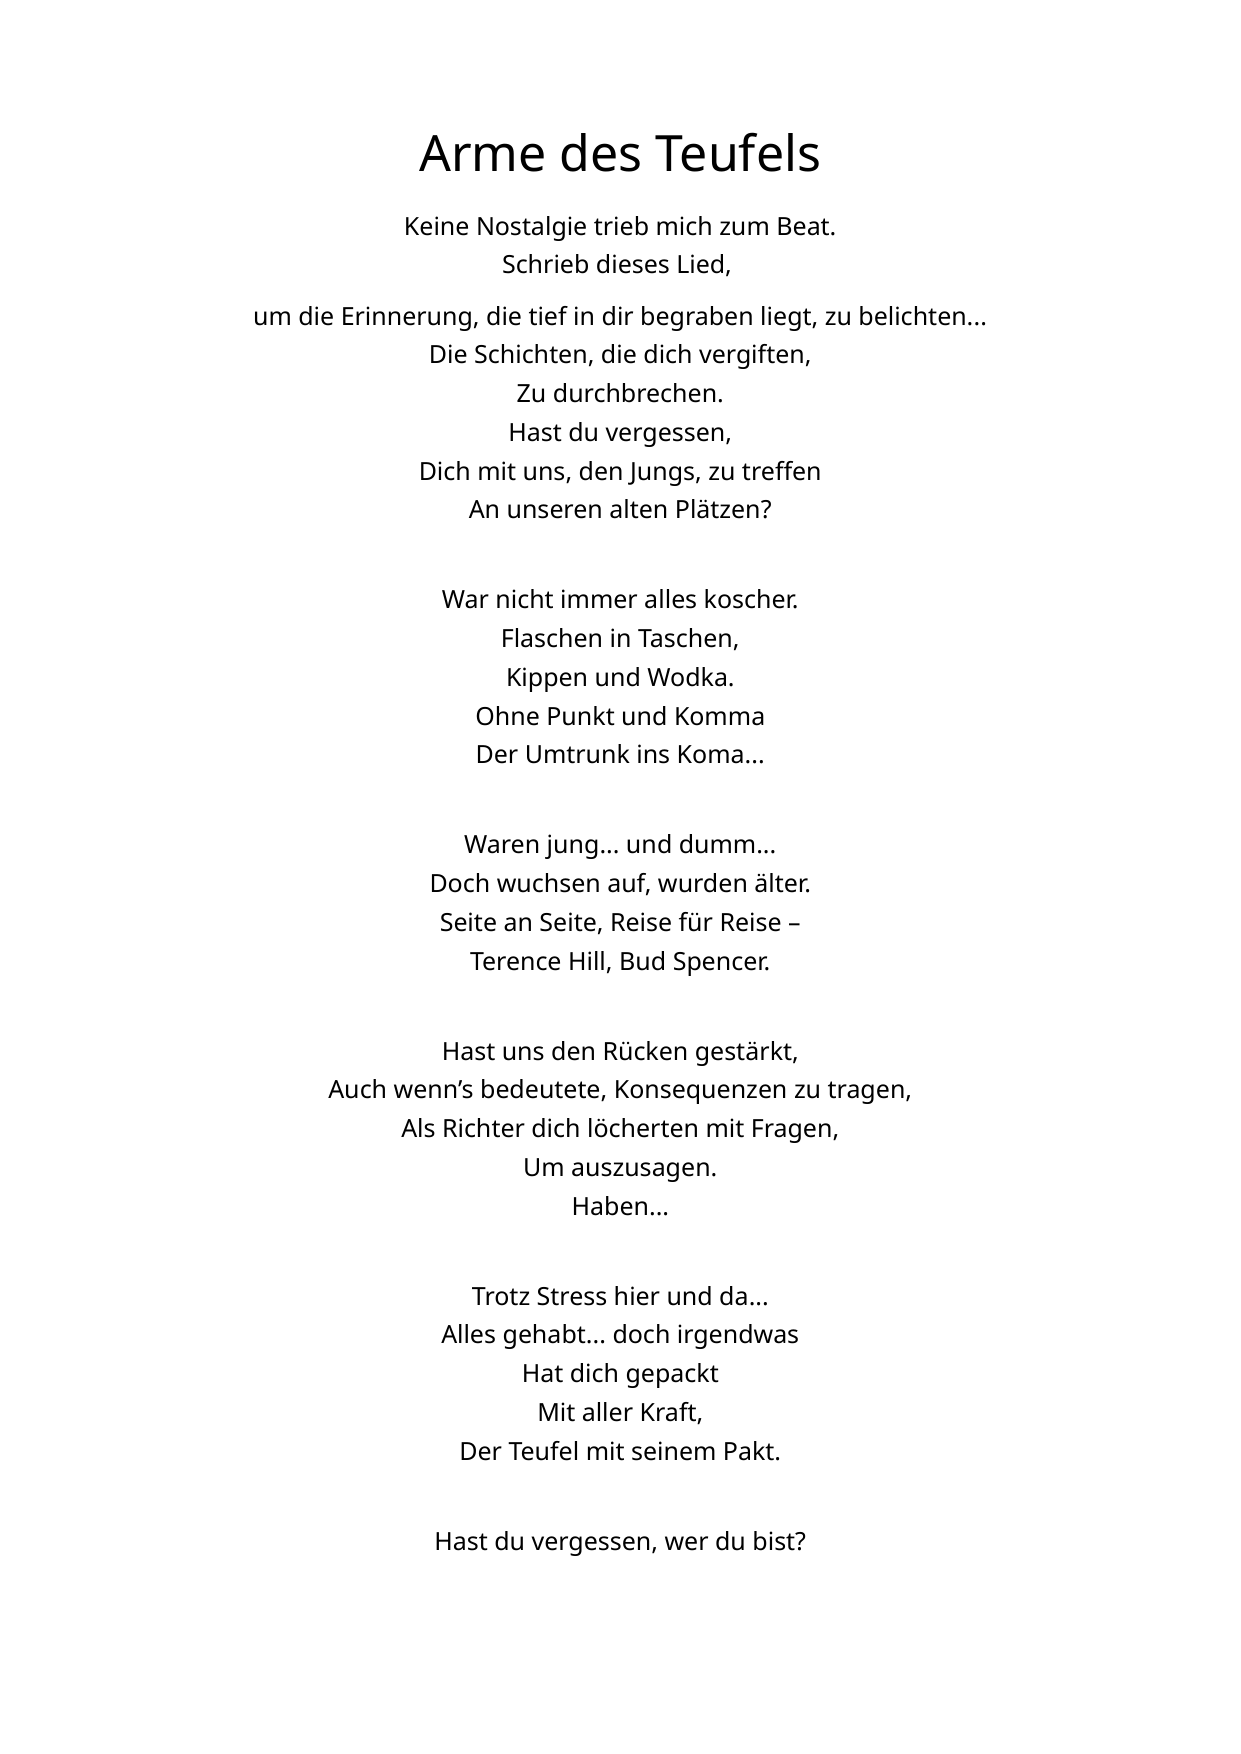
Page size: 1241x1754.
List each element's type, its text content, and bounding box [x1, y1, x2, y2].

text Trotz Stress hier und da... Alles gehabt... doch irgendwas Hat dich gepackt Mit aller Kraft, Der Teufel mit seinem Pakt. [118, 1278, 1122, 1506]
text Waren jung... und dumm... Doch wuchsen auf, wurden älter. Seite an Seite, Reise für Reise – Terence Hill, Bud Spencer. [118, 827, 1122, 1016]
subtitle Arme des Teufels [118, 118, 1122, 186]
text War nicht immer alles koscher. Flaschen in Taschen, Kippen und Wodka. Ohne Punkt und Komma Der Umtrunk ins Koma... [118, 582, 1122, 810]
text um die Erinnerung, die tief in dir begraben liegt, zu belichten... Die Schichten, die dich vergiften, Zu durchbrechen. Hast du vergessen, Dich mit uns, den Jungs, zu treffen An unseren alten Plätzen? [118, 298, 1122, 565]
text Keine Nostalgie trieb mich zum Beat. Schrieb dieses Lied, [118, 208, 1122, 281]
text Hast du vergessen, wer du bist? [118, 1523, 1122, 1596]
text Hast uns den Rücken gestärkt, Auch wenn’s bedeutete, Konsequenzen zu tragen, Als Richter dich löcherten mit Fragen, Um auszusagen. Haben... [118, 1033, 1122, 1261]
